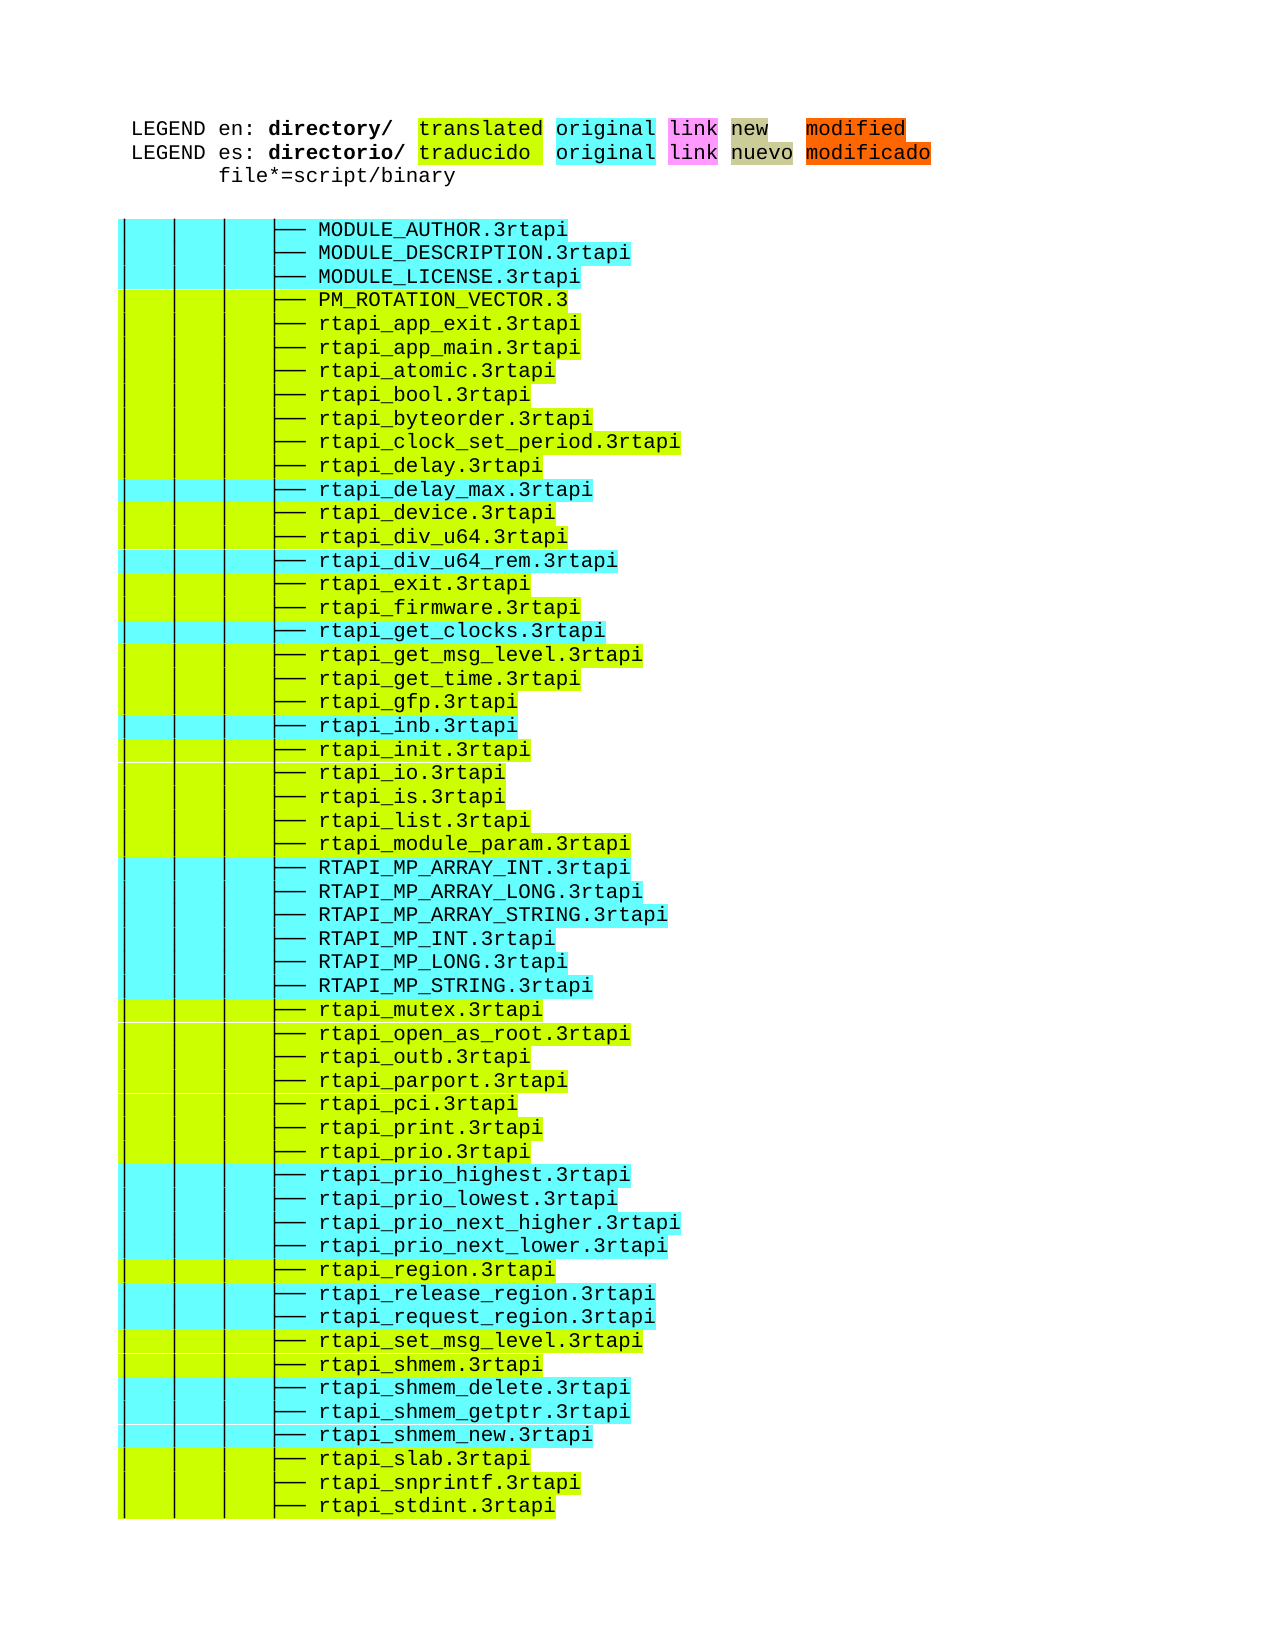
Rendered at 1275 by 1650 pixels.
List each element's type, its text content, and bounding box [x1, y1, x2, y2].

text │ │ │ ├── rtapi_shmem_getptr.3rtapi [175, 1401, 224, 1424]
text │ │ │ ├── rtapi_get_time.3rtapi [175, 668, 224, 691]
text │ │ │ ├── rtapi_list.3rtapi [125, 810, 174, 833]
text │ │ │ ├── rtapi_byteorder.3rtapi [175, 408, 224, 431]
text │ │ │ ├── rtapi_parport.3rtapi [225, 1070, 274, 1093]
text │ │ │ ├── rtapi_prio_next_higher.3rtapi [275, 1212, 1157, 1235]
text │ │ │ ├── rtapi_byteorder.3rtapi [225, 408, 274, 431]
text │ │ │ ├── rtapi_init.3rtapi [125, 739, 174, 762]
text │ │ │ ├── rtapi_mutex.3rtapi [175, 999, 224, 1022]
text │ │ │ ├── rtapi_mutex.3rtapi [225, 999, 274, 1022]
text │ │ │ ├── rtapi_get_time.3rtapi [125, 668, 174, 691]
text │ │ │ ├── rtapi_delay_max.3rtapi [225, 479, 274, 502]
text │ │ │ ├── PM_ROTATION_VECTOR.3 [118, 289, 1157, 313]
text │ │ │ ├── rtapi_prio_highest.3rtapi [118, 1164, 1157, 1188]
text │ │ │ ├── rtapi_shmem_getptr.3rtapi [225, 1401, 274, 1424]
text │ │ │ ├── rtapi_init.3rtapi [275, 739, 1157, 762]
text │ │ │ ├── rtapi_list.3rtapi [275, 810, 1157, 833]
text │ │ │ ├── RTAPI_MP_STRING.3rtapi [118, 975, 1157, 999]
text │ │ │ ├── rtapi_atomic.3rtapi [118, 360, 1157, 384]
text │ │ │ ├── RTAPI_MP_ARRAY_LONG.3rtapi [225, 881, 274, 904]
text │ │ │ ├── rtapi_set_msg_level.3rtapi [175, 1330, 224, 1353]
text │ │ │ ├── rtapi_byteorder.3rtapi [275, 408, 1157, 431]
text │ │ │ ├── rtapi_pci.3rtapi [118, 1093, 1157, 1117]
text │ │ │ ├── rtapi_firmware.3rtapi [125, 597, 174, 621]
text │ │ │ ├── rtapi_open_as_root.3rtapi [118, 1022, 1157, 1046]
text │ │ │ ├── rtapi_get_msg_level.3rtapi [118, 644, 1157, 668]
text │ │ │ ├── rtapi_prio.3rtapi [175, 1141, 224, 1164]
text │ │ │ ├── rtapi_get_clocks.3rtapi [118, 621, 1157, 644]
text │ │ │ ├── rtapi_set_msg_level.3rtapi [225, 1330, 274, 1353]
text │ │ │ ├── rtapi_init.3rtapi [175, 739, 224, 762]
text │ │ │ ├── rtapi_firmware.3rtapi [225, 597, 274, 621]
text │ │ │ ├── RTAPI_MP_ARRAY_INT.3rtapi [118, 857, 1157, 881]
text │ │ │ ├── MODULE_AUTHOR.3rtapi [118, 218, 1157, 242]
text │ │ │ ├── rtapi_prio.3rtapi [125, 1141, 174, 1164]
text │ │ │ ├── MODULE_LICENSE.3rtapi [225, 266, 274, 289]
text │ │ │ ├── rtapi_div_u64.3rtapi [275, 526, 1157, 549]
text │ │ │ ├── rtapi_print.3rtapi [118, 1117, 1157, 1141]
text │ │ │ ├── rtapi_div_u64.3rtapi [125, 526, 174, 549]
text │ │ │ ├── MODULE_DESCRIPTION.3rtapi [118, 242, 1157, 266]
text │ │ │ ├── rtapi_app_main.3rtapi [225, 337, 274, 360]
text │ │ │ ├── rtapi_release_region.3rtapi [175, 1283, 224, 1306]
text │ │ │ ├── rtapi_delay.3rtapi [118, 455, 1157, 479]
text │ │ │ ├── rtapi_region.3rtapi [118, 1259, 1157, 1283]
text │ │ │ ├── rtapi_gfp.3rtapi [118, 691, 1157, 715]
text │ │ │ ├── rtapi_div_u64_rem.3rtapi [118, 549, 1157, 573]
text │ │ │ ├── RTAPI_MP_ARRAY_LONG.3rtapi [275, 881, 1157, 904]
text │ │ │ ├── rtapi_shmem_getptr.3rtapi [275, 1401, 1157, 1424]
text │ │ │ ├── rtapi_firmware.3rtapi [275, 597, 1157, 621]
text │ │ │ ├── rtapi_snprintf.3rtapi [275, 1472, 1157, 1495]
text │ │ │ ├── rtapi_prio_next_higher.3rtapi [175, 1212, 224, 1235]
text │ │ │ ├── rtapi_prio.3rtapi [225, 1141, 274, 1164]
text │ │ │ ├── rtapi_outb.3rtapi [118, 1046, 1157, 1070]
text │ │ │ ├── rtapi_release_region.3rtapi [275, 1283, 1157, 1306]
text │ │ │ ├── rtapi_release_region.3rtapi [225, 1283, 274, 1306]
text │ │ │ ├── rtapi_app_main.3rtapi [275, 337, 1157, 360]
text │ │ │ ├── RTAPI_MP_INT.3rtapi [275, 928, 1157, 952]
text │ │ │ ├── RTAPI_MP_INT.3rtapi [125, 928, 174, 952]
text │ │ │ ├── rtapi_delay_max.3rtapi [125, 479, 174, 502]
text │ │ │ ├── rtapi_parport.3rtapi [125, 1070, 174, 1093]
text │ │ │ ├── MODULE_LICENSE.3rtapi [175, 266, 224, 289]
text │ │ │ ├── rtapi_set_msg_level.3rtapi [275, 1330, 1157, 1353]
text │ │ │ ├── rtapi_exit.3rtapi [118, 573, 1157, 597]
text │ │ │ ├── rtapi_app_main.3rtapi [125, 337, 174, 360]
text │ │ │ ├── rtapi_mutex.3rtapi [125, 999, 174, 1022]
text │ │ │ ├── rtapi_release_region.3rtapi [125, 1283, 174, 1306]
text │ │ │ ├── rtapi_device.3rtapi [118, 502, 1157, 526]
text │ │ │ ├── rtapi_snprintf.3rtapi [125, 1472, 174, 1495]
text │ │ │ ├── rtapi_shmem_getptr.3rtapi [125, 1401, 174, 1424]
text │ │ │ ├── rtapi_shmem_new.3rtapi [118, 1424, 1157, 1448]
text │ │ │ ├── rtapi_stdint.3rtapi [118, 1495, 1157, 1519]
text │ │ │ ├── rtapi_list.3rtapi [175, 810, 224, 833]
text │ │ │ ├── rtapi_io.3rtapi [118, 762, 1157, 786]
text │ │ │ ├── rtapi_div_u64.3rtapi [225, 526, 274, 549]
text │ │ │ ├── rtapi_set_msg_level.3rtapi [125, 1330, 174, 1353]
text │ │ │ ├── rtapi_shmem.3rtapi [118, 1353, 1157, 1377]
text │ │ │ ├── MODULE_LICENSE.3rtapi [125, 266, 174, 289]
text │ │ │ ├── rtapi_parport.3rtapi [175, 1070, 224, 1093]
text │ │ │ ├── rtapi_prio_next_lower.3rtapi [118, 1235, 1157, 1259]
text │ │ │ ├── RTAPI_MP_ARRAY_STRING.3rtapi [118, 904, 1157, 928]
text │ │ │ ├── RTAPI_MP_ARRAY_LONG.3rtapi [125, 881, 174, 904]
text │ │ │ ├── rtapi_request_region.3rtapi [118, 1306, 1157, 1330]
text │ │ │ ├── rtapi_div_u64.3rtapi [175, 526, 224, 549]
text │ │ │ ├── rtapi_bool.3rtapi [118, 384, 1157, 408]
text │ │ │ ├── RTAPI_MP_INT.3rtapi [175, 928, 224, 952]
text │ │ │ ├── rtapi_parport.3rtapi [275, 1070, 1157, 1093]
text │ │ │ ├── rtapi_prio_next_higher.3rtapi [125, 1212, 174, 1235]
text │ │ │ ├── rtapi_delay_max.3rtapi [275, 479, 1157, 502]
text │ │ │ ├── rtapi_get_time.3rtapi [225, 668, 274, 691]
text │ │ │ ├── rtapi_snprintf.3rtapi [175, 1472, 224, 1495]
text │ │ │ ├── rtapi_app_exit.3rtapi [118, 313, 1157, 337]
text │ │ │ ├── RTAPI_MP_INT.3rtapi [225, 928, 274, 952]
text │ │ │ ├── rtapi_list.3rtapi [225, 810, 274, 833]
text │ │ │ ├── rtapi_mutex.3rtapi [275, 999, 1157, 1022]
text │ │ │ ├── RTAPI_MP_LONG.3rtapi [118, 952, 1157, 975]
text │ │ │ ├── rtapi_firmware.3rtapi [175, 597, 224, 621]
text │ │ │ ├── rtapi_byteorder.3rtapi [125, 408, 174, 431]
text │ │ │ ├── rtapi_init.3rtapi [225, 739, 274, 762]
text │ │ │ ├── rtapi_prio.3rtapi [275, 1141, 1157, 1164]
text │ │ │ ├── RTAPI_MP_ARRAY_LONG.3rtapi [175, 881, 224, 904]
text │ │ │ ├── rtapi_inb.3rtapi [118, 715, 1157, 739]
text │ │ │ ├── MODULE_LICENSE.3rtapi [275, 266, 1157, 289]
text │ │ │ ├── rtapi_prio_lowest.3rtapi [118, 1188, 1157, 1212]
text │ │ │ ├── rtapi_module_param.3rtapi [118, 833, 1157, 857]
text │ │ │ ├── rtapi_shmem_delete.3rtapi [118, 1377, 1157, 1401]
text │ │ │ ├── rtapi_snprintf.3rtapi [225, 1472, 274, 1495]
text │ │ │ ├── rtapi_slab.3rtapi [118, 1448, 1157, 1472]
text │ │ │ ├── rtapi_prio_next_higher.3rtapi [225, 1212, 274, 1235]
text │ │ │ ├── rtapi_is.3rtapi [118, 786, 1157, 810]
text │ │ │ ├── rtapi_delay_max.3rtapi [175, 479, 224, 502]
text │ │ │ ├── rtapi_get_time.3rtapi [275, 668, 1157, 691]
text │ │ │ ├── rtapi_app_main.3rtapi [175, 337, 224, 360]
text │ │ │ ├── rtapi_clock_set_period.3rtapi [118, 431, 1157, 455]
